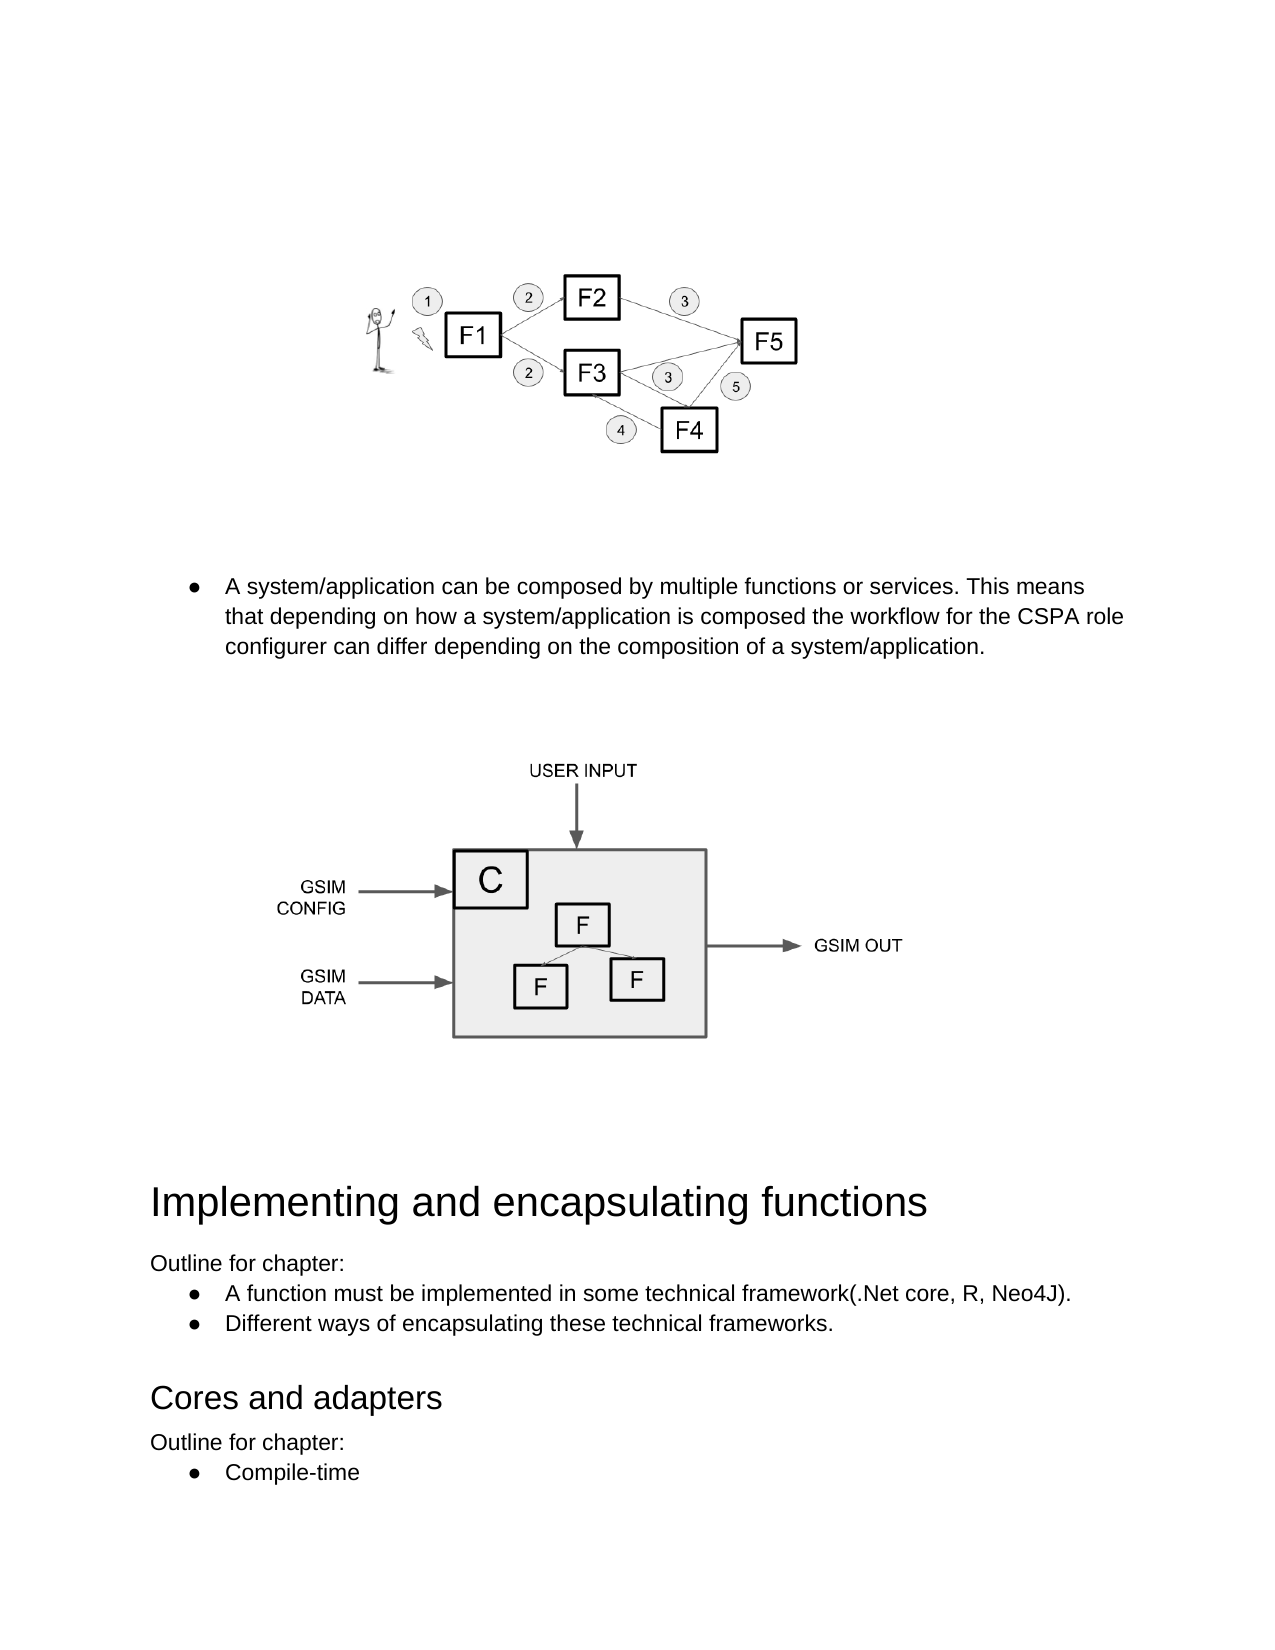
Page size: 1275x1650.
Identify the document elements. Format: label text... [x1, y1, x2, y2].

picture [225, 150, 970, 569]
subtitle Cores and adapters [150, 1378, 1125, 1416]
list A system/application can be composed by multiple functions or services. This means that depending on how a system/application is composed the workflow for the CSPA role configurer can differ depending on the composition of a system/application. [187, 573, 1125, 659]
text Outline for chapter: [150, 1429, 1125, 1455]
subtitle Implementing and encapsulating functions [150, 1178, 1125, 1226]
picture [225, 693, 939, 1096]
list Different ways of encapsulating these technical frameworks. [187, 1310, 1125, 1336]
list A function must be implemented in some technical framework(.Net core, R, Neo4J). [187, 1280, 1125, 1306]
text Outline for chapter: [150, 1249, 1125, 1276]
list Compile-time [187, 1459, 1125, 1485]
